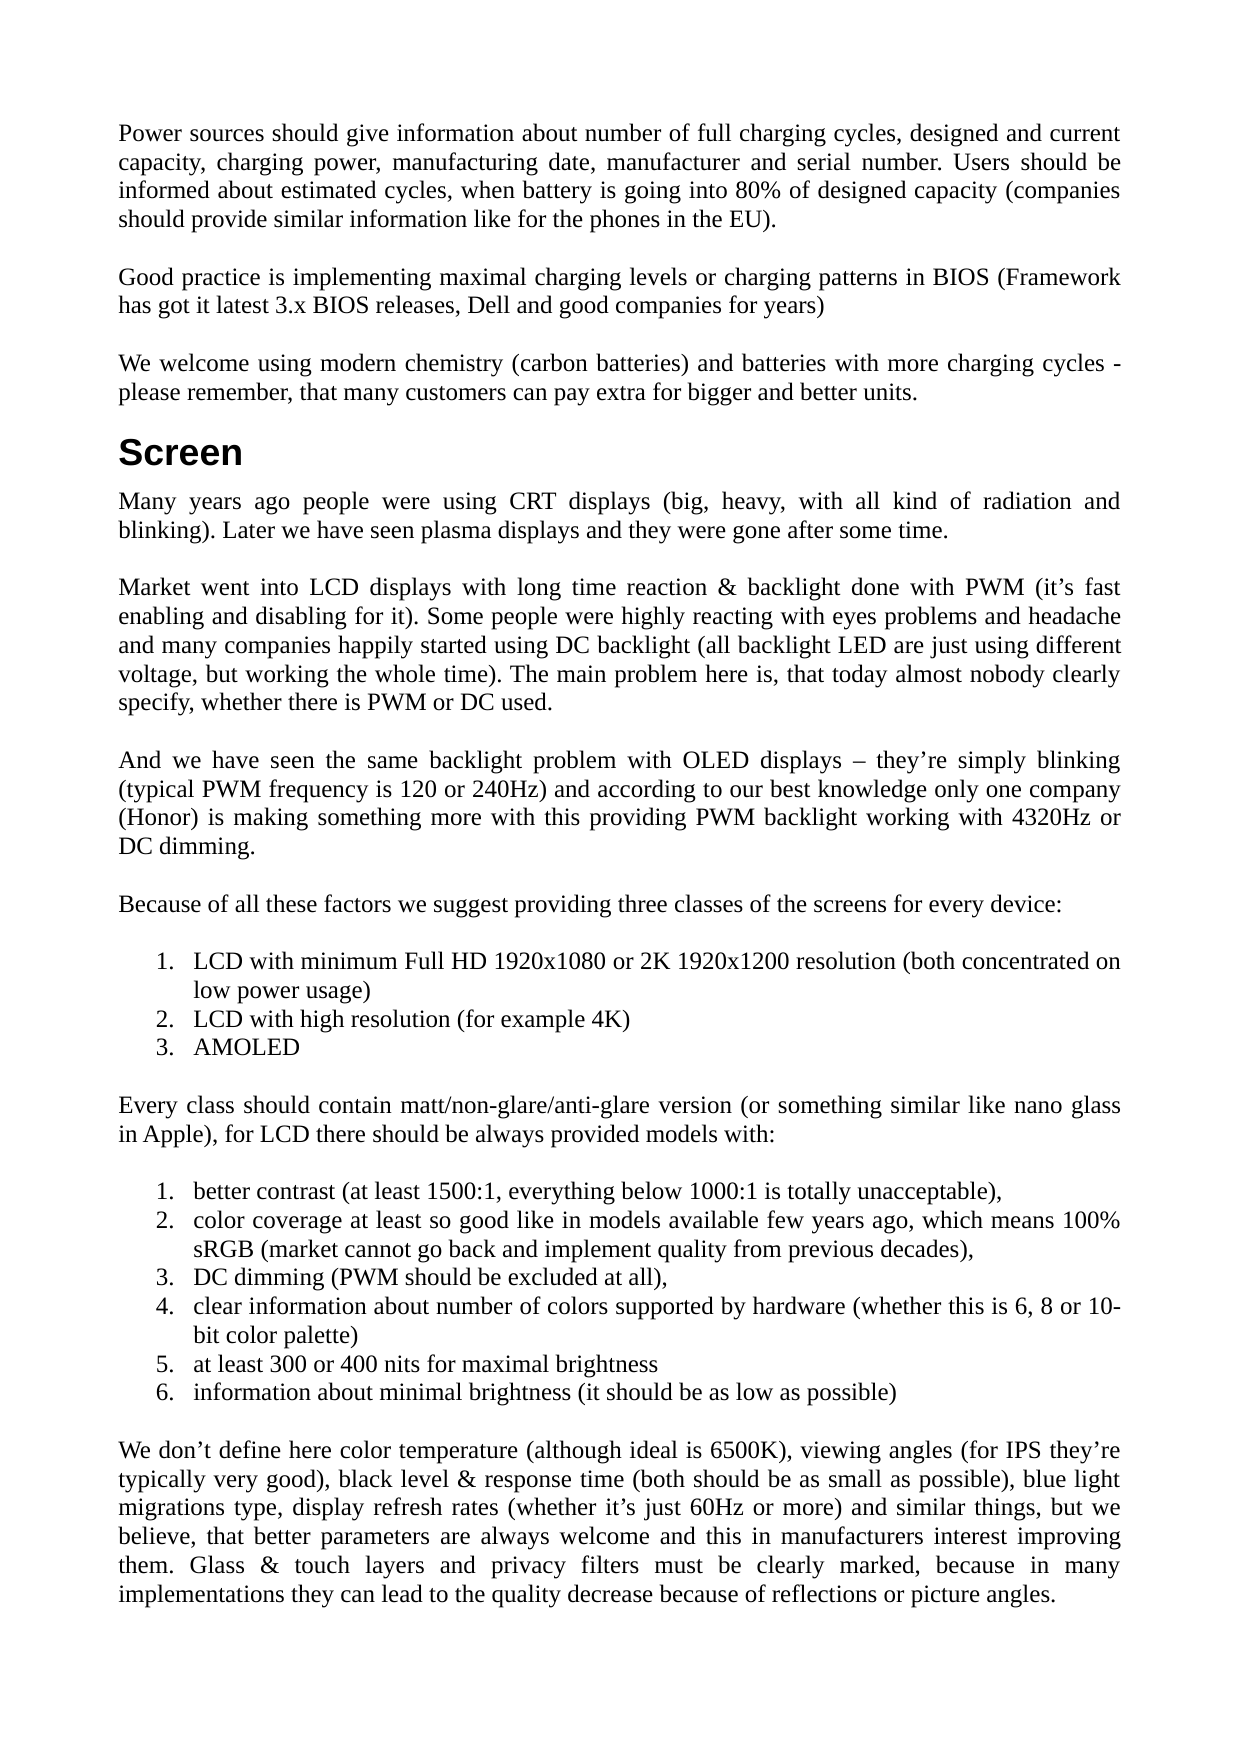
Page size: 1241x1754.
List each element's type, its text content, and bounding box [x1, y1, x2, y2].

text Every class should contain matt/non-glare/anti-glare version (or something similar like nano glass in Apple), for LCD there should be always provided models with: [118, 1090, 1122, 1147]
list better contrast (at least 1500:1, everything below 1000:1 is totally unacceptable), [156, 1176, 1122, 1205]
text We don’t define here color temperature (although ideal is 6500K), viewing angles (for IPS they’re typically very good), black level & response time (both should be as small as possible), blue light migrations type, display refresh rates (whether it’s just 60Hz or more) and similar things, but we believe, that better parameters are always welcome and this in manufacturers interest improving them. Glass & touch layers and privacy filters must be clearly marked, because in many implementations they can lead to the quality decrease because of reflections or picture angles. [118, 1435, 1122, 1607]
list clear information about number of colors supported by hardware (whether this is 6, 8 or 10-bit color palette) [156, 1291, 1122, 1349]
list information about minimal brightness (it should be as low as possible) [156, 1377, 1122, 1406]
list at least 300 or 400 nits for maximal brightness [156, 1349, 1122, 1377]
text Because of all these factors we suggest providing three classes of the screens for every device: [118, 889, 1122, 917]
text And we have seen the same backlight problem with OLED displays – they’re simply blinking (typical PWM frequency is 120 or 240Hz) and according to our best knowledge only one company (Honor) is making something more with this providing PWM backlight working with 4320Hz or DC dimming. [118, 745, 1122, 860]
list color coverage at least so good like in models available few years ago, which means 100% sRGB (market cannot go back and implement quality from previous decades), [156, 1205, 1122, 1262]
subtitle Screen [118, 431, 1122, 474]
text Power sources should give information about number of full charging cycles, designed and current capacity, charging power, manufacturing date, manufacturer and serial number. Users should be informed about estimated cycles, when battery is going into 80% of designed capacity (companies should provide similar information like for the phones in the EU). [118, 118, 1122, 233]
text Many years ago people were using CRT displays (big, heavy, with all kind of radiation and blinking). Later we have seen plasma displays and they were gone after some time. [118, 486, 1122, 544]
list LCD with minimum Full HD 1920x1080 or 2K 1920x1200 resolution (both concentrated on low power usage) [156, 946, 1122, 1004]
list AMOLED [156, 1032, 1122, 1061]
list LCD with high resolution (for example 4K) [156, 1004, 1122, 1032]
list DC dimming (PWM should be excluded at all), [156, 1262, 1122, 1291]
text Good practice is implementing maximal charging levels or charging patterns in BIOS (Framework has got it latest 3.x BIOS releases, Dell and good companies for years) [118, 262, 1122, 319]
text Market went into LCD displays with long time reaction & backlight done with PWM (it’s fast enabling and disabling for it). Some people were highly reacting with eyes problems and headache and many companies happily started using DC backlight (all backlight LED are just using different voltage, but working the whole time). The main problem here is, that today almost nobody clearly specify, whether there is PWM or DC used. [118, 572, 1122, 716]
text We welcome using modern chemistry (carbon batteries) and batteries with more charging cycles - please remember, that many customers can pay extra for bigger and better units. [118, 348, 1122, 406]
